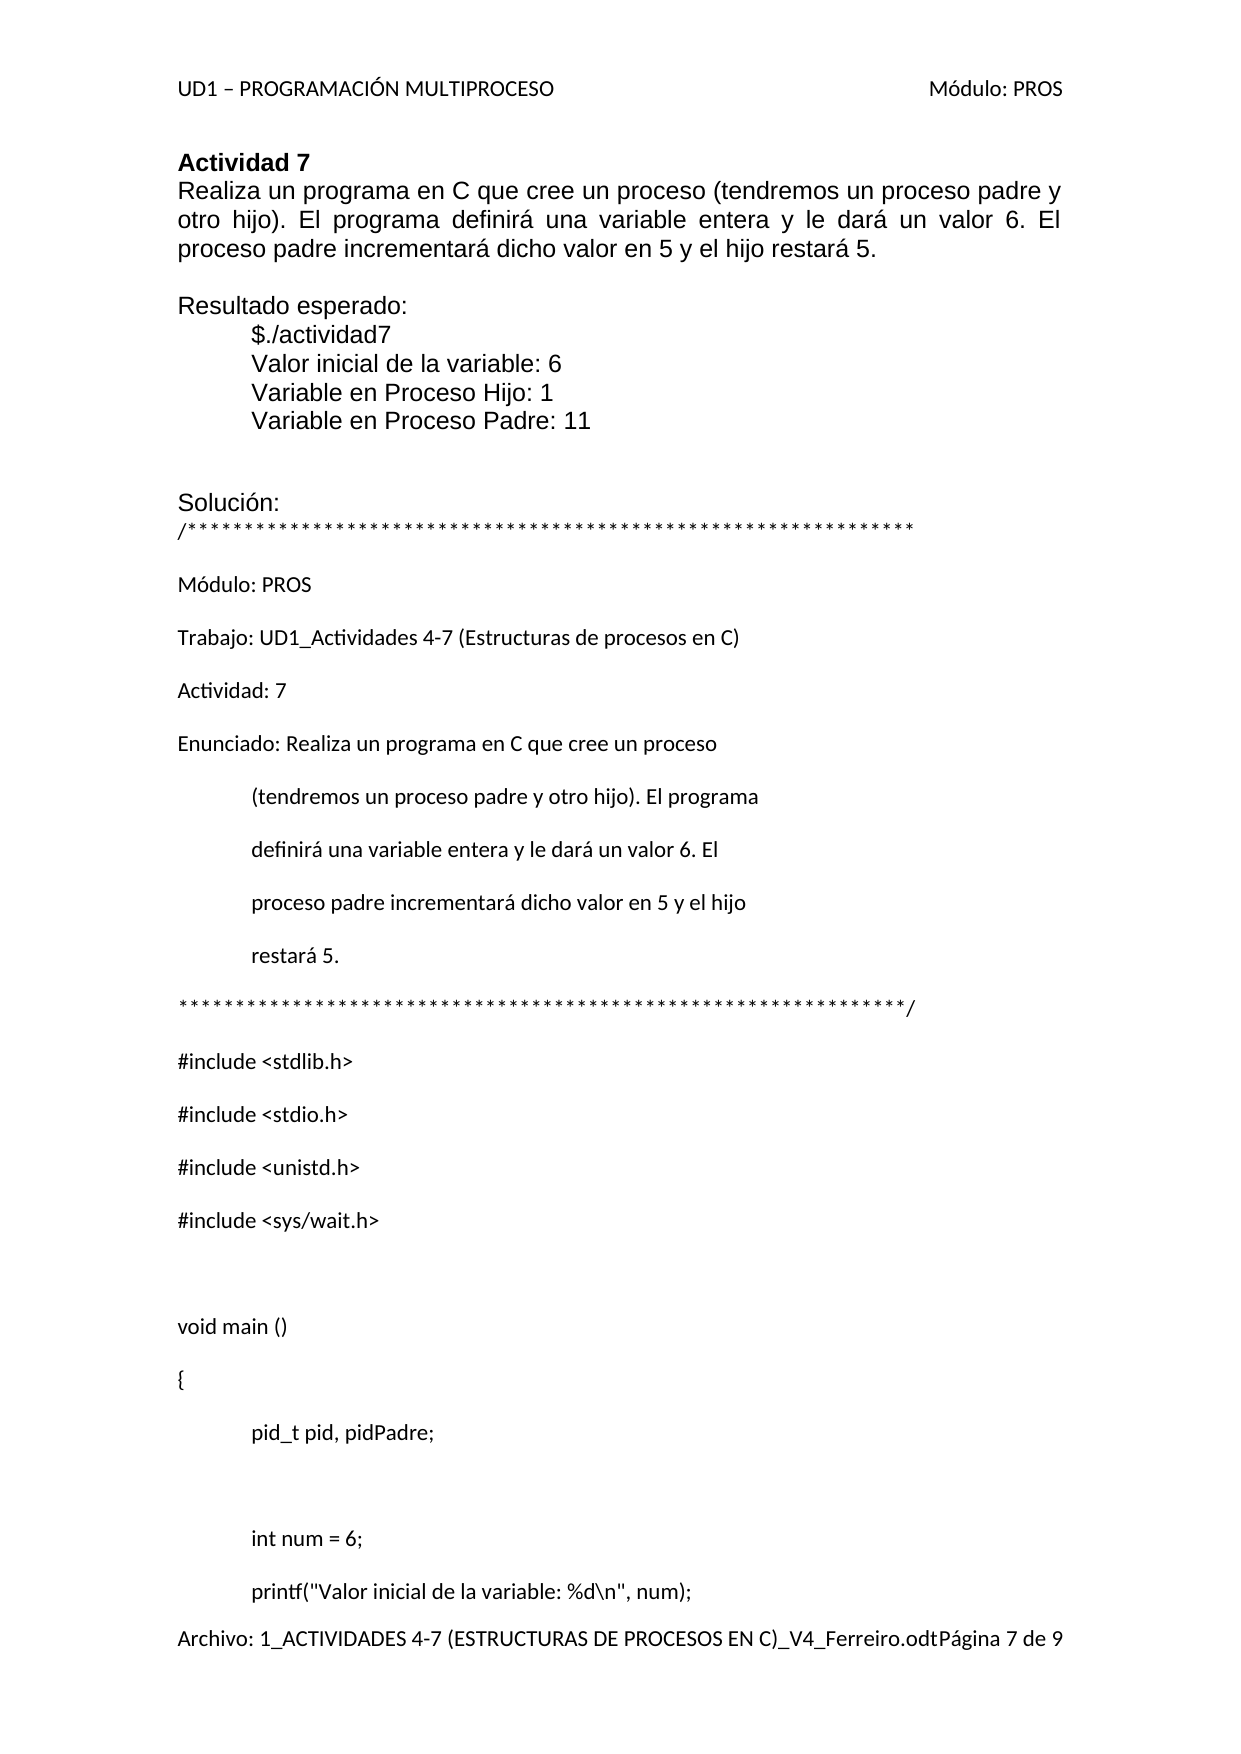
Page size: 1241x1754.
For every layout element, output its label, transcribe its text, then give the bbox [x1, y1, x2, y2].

text Resultado esperado: [177, 291, 1063, 320]
text Actividad: 7 [177, 676, 1063, 704]
text Enunciado: Realiza un programa en C que cree un proceso [177, 729, 1063, 757]
text Variable en Proceso Padre: 11 [251, 406, 1063, 435]
text /**************************************************************** [177, 517, 1063, 545]
text restará 5. [177, 941, 1063, 969]
text $./actividad7 [251, 320, 1063, 349]
text #include <stdlib.h> [177, 1047, 1063, 1075]
text Módulo: PROS [177, 570, 1063, 598]
text void main () [177, 1312, 1063, 1340]
text proceso padre incrementará dicho valor en 5 y el hijo [177, 888, 1063, 916]
text Valor inicial de la variable: 6 [251, 349, 1063, 378]
text #include <stdio.h> [177, 1100, 1063, 1128]
text printf("Valor inicial de la variable: %d\n", num); [177, 1577, 1063, 1605]
text #include <sys/wait.h> [177, 1206, 1063, 1234]
text Variable en Proceso Hijo: 1 [251, 378, 1063, 406]
text Solución: [177, 488, 1063, 517]
text #include <unistd.h> [177, 1153, 1063, 1181]
text { [177, 1365, 1063, 1393]
text (tendremos un proceso padre y otro hijo). El programa [177, 782, 1063, 810]
text definirá una variable entera y le dará un valor 6. El [177, 835, 1063, 863]
text pid_t pid, pidPadre; [177, 1418, 1063, 1446]
text int num = 6; [177, 1524, 1063, 1552]
text Actividad 7 [177, 148, 1063, 176]
text ****************************************************************/ [177, 994, 1063, 1022]
text Trabajo: UD1_Actividades 4-7 (Estructuras de procesos en C) [177, 623, 1063, 651]
text Realiza un programa en C que cree un proceso (tendremos un proceso padre y otro hijo). El programa definirá una variable entera y le dará un valor 6. El proceso padre incrementará dicho valor en 5 y el hijo restará 5. [177, 176, 1063, 263]
